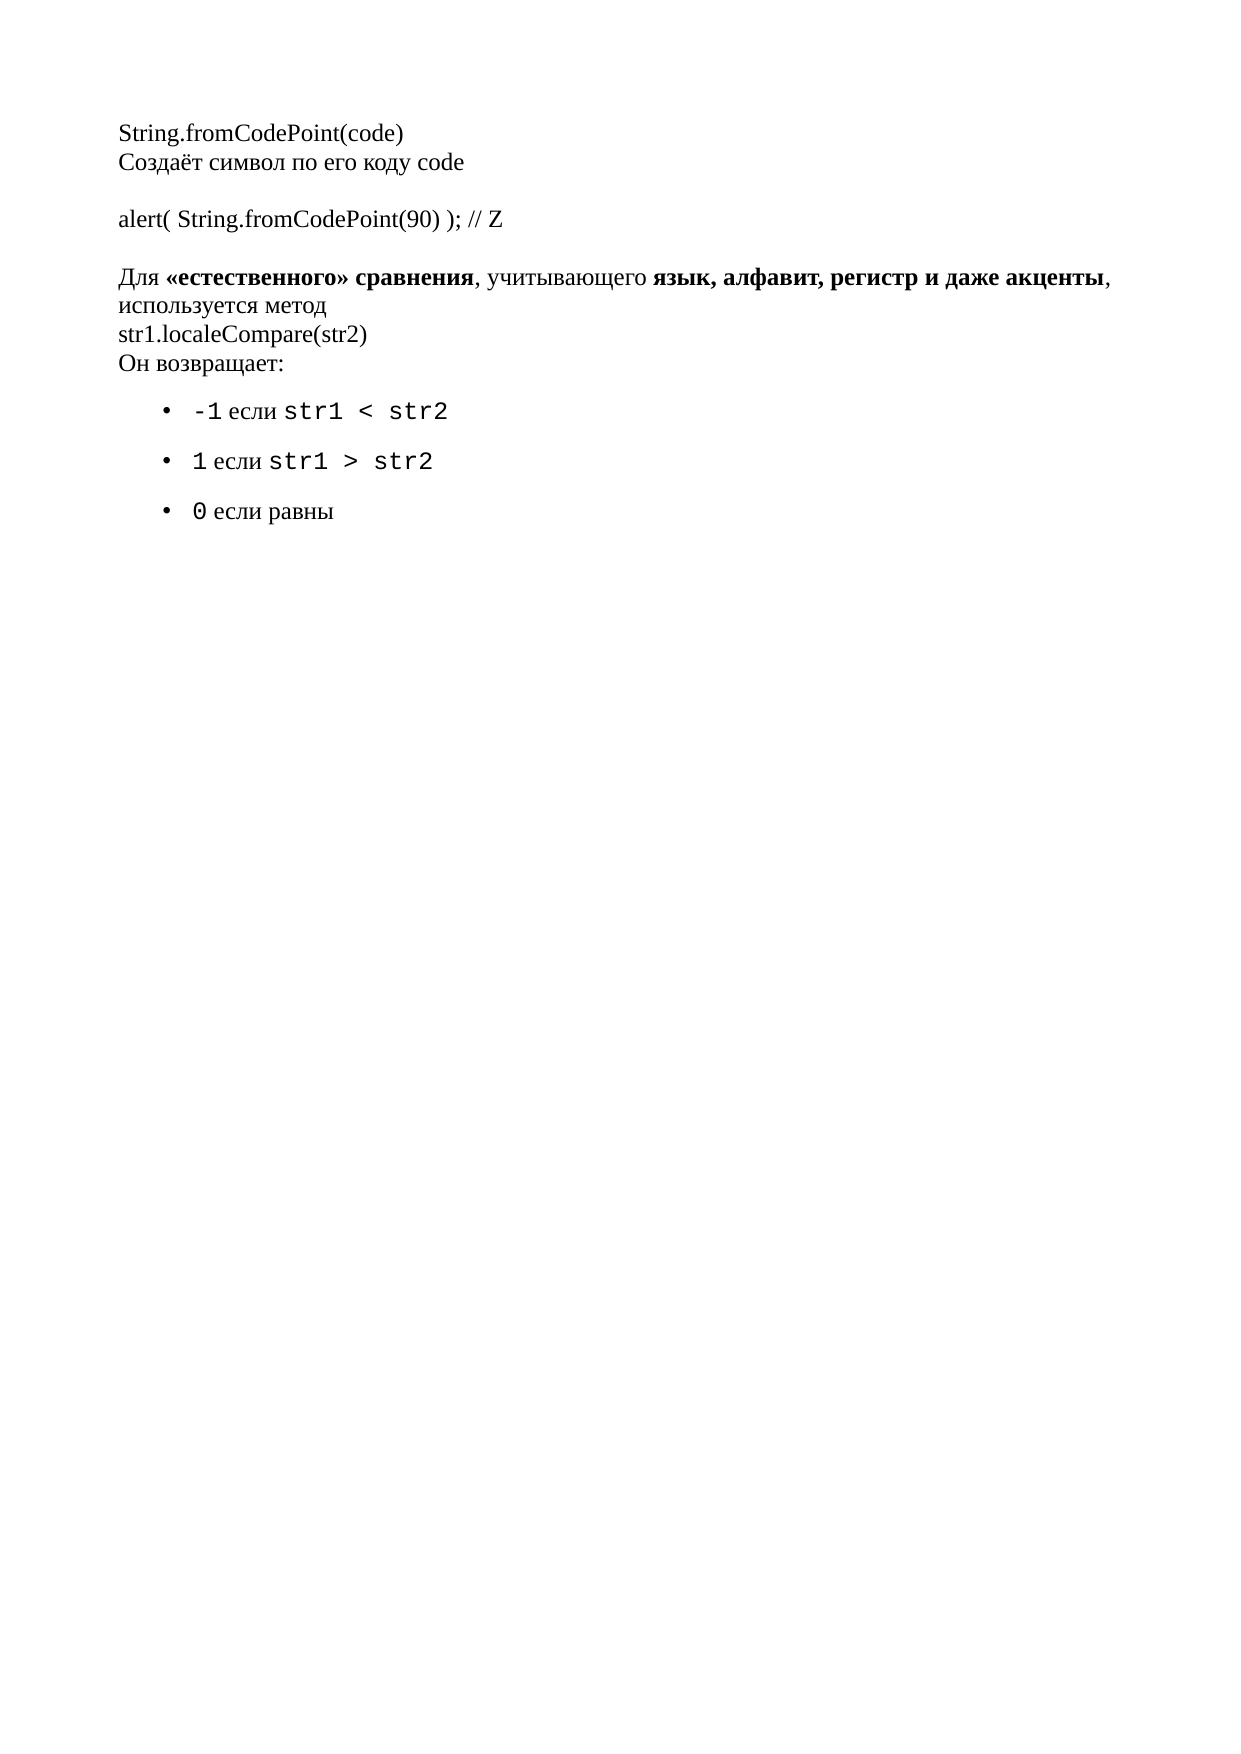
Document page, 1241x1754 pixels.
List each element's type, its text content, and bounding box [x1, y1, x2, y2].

text Для «естественного» сравнения, учитывающего язык, алфавит, регистр и даже акценты, используется метод [118, 262, 1122, 319]
text str1.localeCompare(str2) [118, 319, 1122, 348]
text alert( String.fromCodePoint(90) ); // Z [118, 204, 1122, 233]
list -1 если str1 < str2 [162, 396, 1122, 427]
list 0 если равны [162, 496, 1122, 527]
list 1 если str1 > str2 [162, 446, 1122, 477]
text Создаёт символ по его коду code [118, 147, 1122, 176]
text Он возвращает: [118, 348, 1122, 377]
text String.fromCodePoint(code) [118, 118, 1122, 147]
